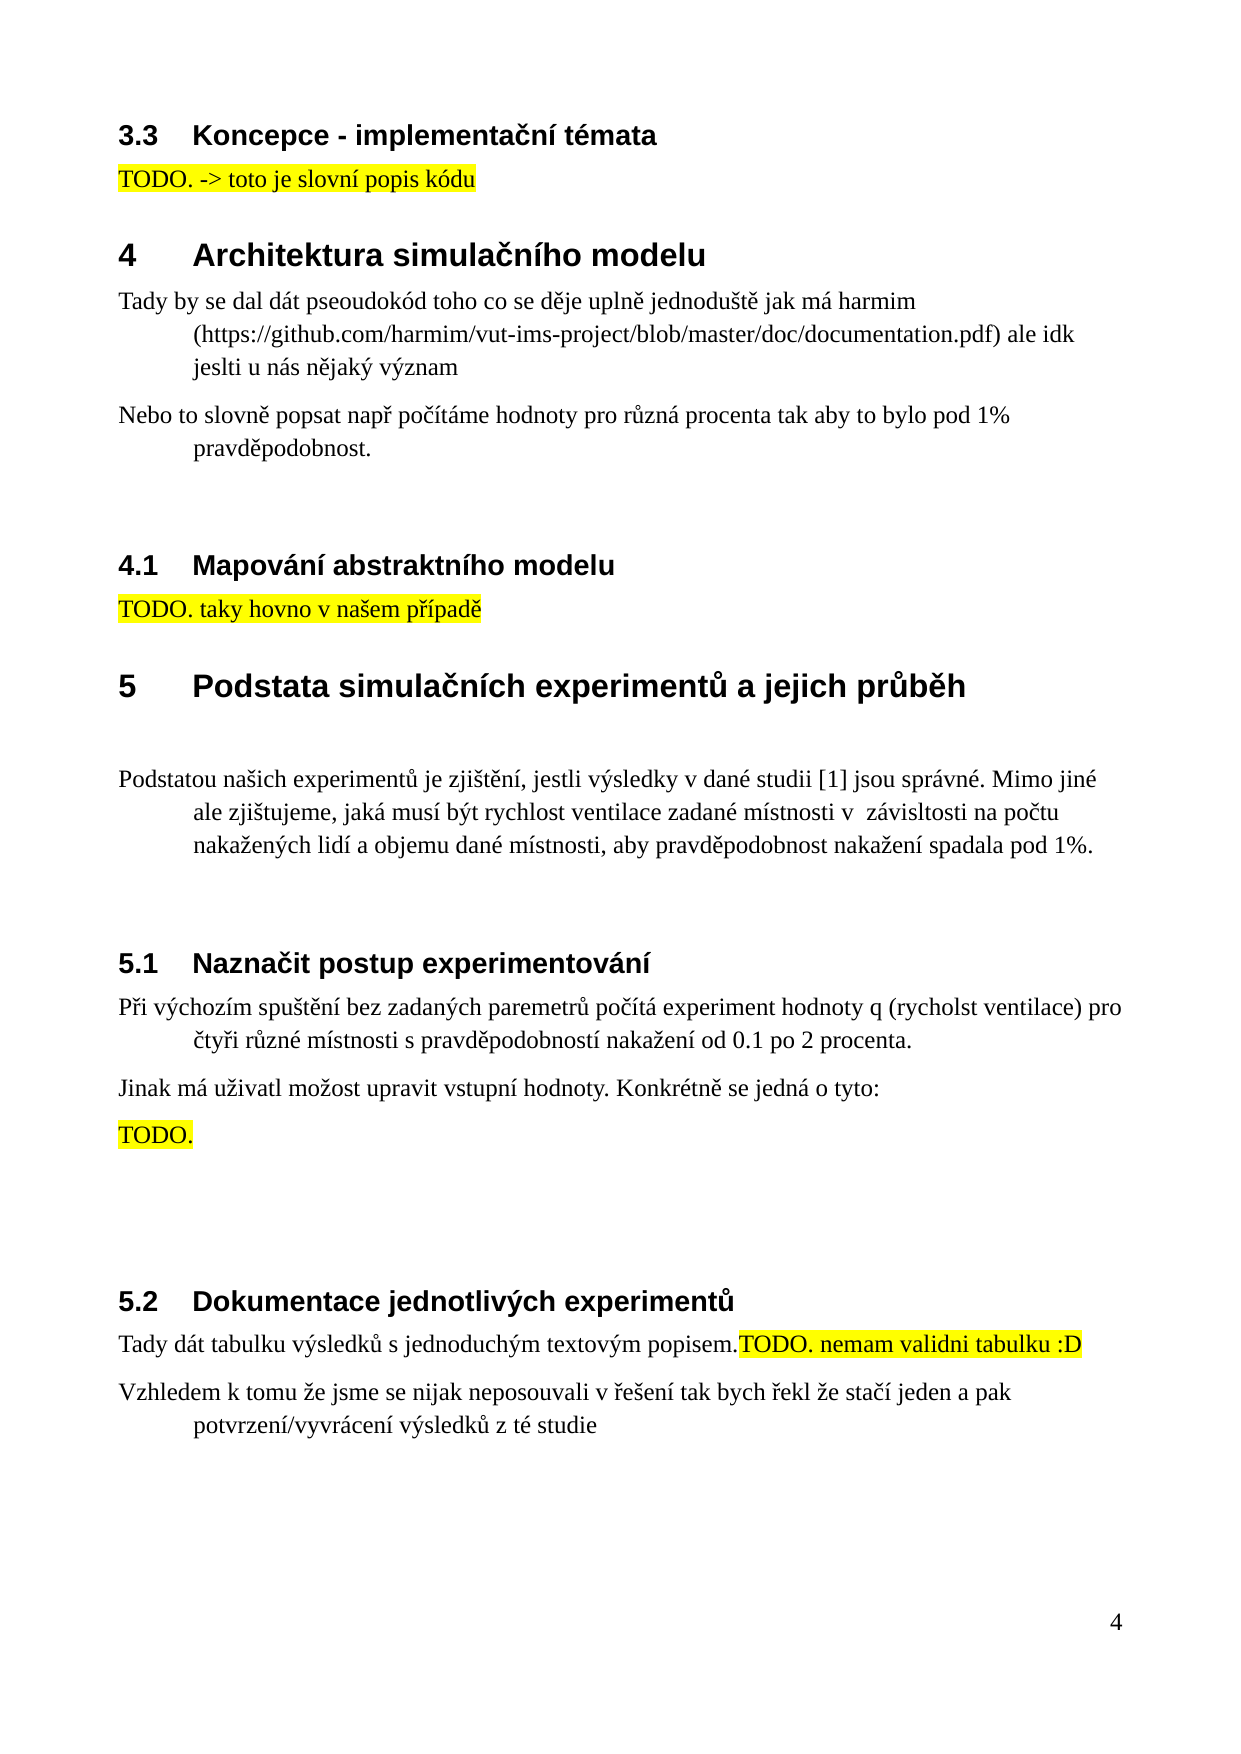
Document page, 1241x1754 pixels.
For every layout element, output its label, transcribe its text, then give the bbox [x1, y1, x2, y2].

text TODO. [118, 1120, 1122, 1149]
text Tady dát tabulku výsledků s jednoduchým textovým popisem.TODO. nemam validni tabulku :D [118, 1329, 1122, 1358]
subtitle Koncepce - implementační témata [118, 118, 1122, 151]
subtitle Podstata simulačních experimentů a jejich průběh [118, 667, 1122, 704]
text Nebo to slovně popsat např počítáme hodnoty pro různá procenta tak aby to bylo pod 1% pravděpodobnost. [118, 400, 1122, 462]
subtitle Naznačit postup experimentování [118, 947, 1122, 979]
subtitle Dokumentace jednotlivých experimentů [118, 1284, 1122, 1317]
text TODO. -> toto je slovní popis kódu [118, 164, 1122, 192]
text Tady by se dal dát pseoudokód toho co se děje uplně jednoduště jak má harmim (https://github.com/harmim/vut-ims-project/blob/master/doc/documentation.pdf) ale idk jeslti u nás nějaký význam [118, 286, 1122, 381]
text Podstatou našich experimentů je zjištění, jestli výsledky v dané studii [1] jsou správné. Mimo jiné ale zjištujeme, jaká musí být rychlost ventilace zadané místnosti v závisltosti na počtu nakažených lidí a objemu dané místnosti, aby pravděpodobnost nakažení spadala pod 1%. [118, 764, 1122, 859]
text Jinak má uživatl možost upravit vstupní hodnoty. Konkrétně se jedná o tyto: [118, 1073, 1122, 1101]
text Při výchozím spuštění bez zadaných paremetrů počítá experiment hodnoty q (rycholst ventilace) pro čtyři různé místnosti s pravděpodobností nakažení od 0.1 po 2 procenta. [118, 992, 1122, 1054]
subtitle Mapování abstraktního modelu [118, 549, 1122, 582]
text Vzhledem k tomu že jsme se nijak neposouvali v řešení tak bych řekl že stačí jeden a pak potvrzení/vyvrácení výsledků z té studie [118, 1377, 1122, 1439]
text TODO. taky hovno v našem případě [118, 594, 1122, 623]
subtitle Architektura simulačního modelu [118, 236, 1122, 274]
